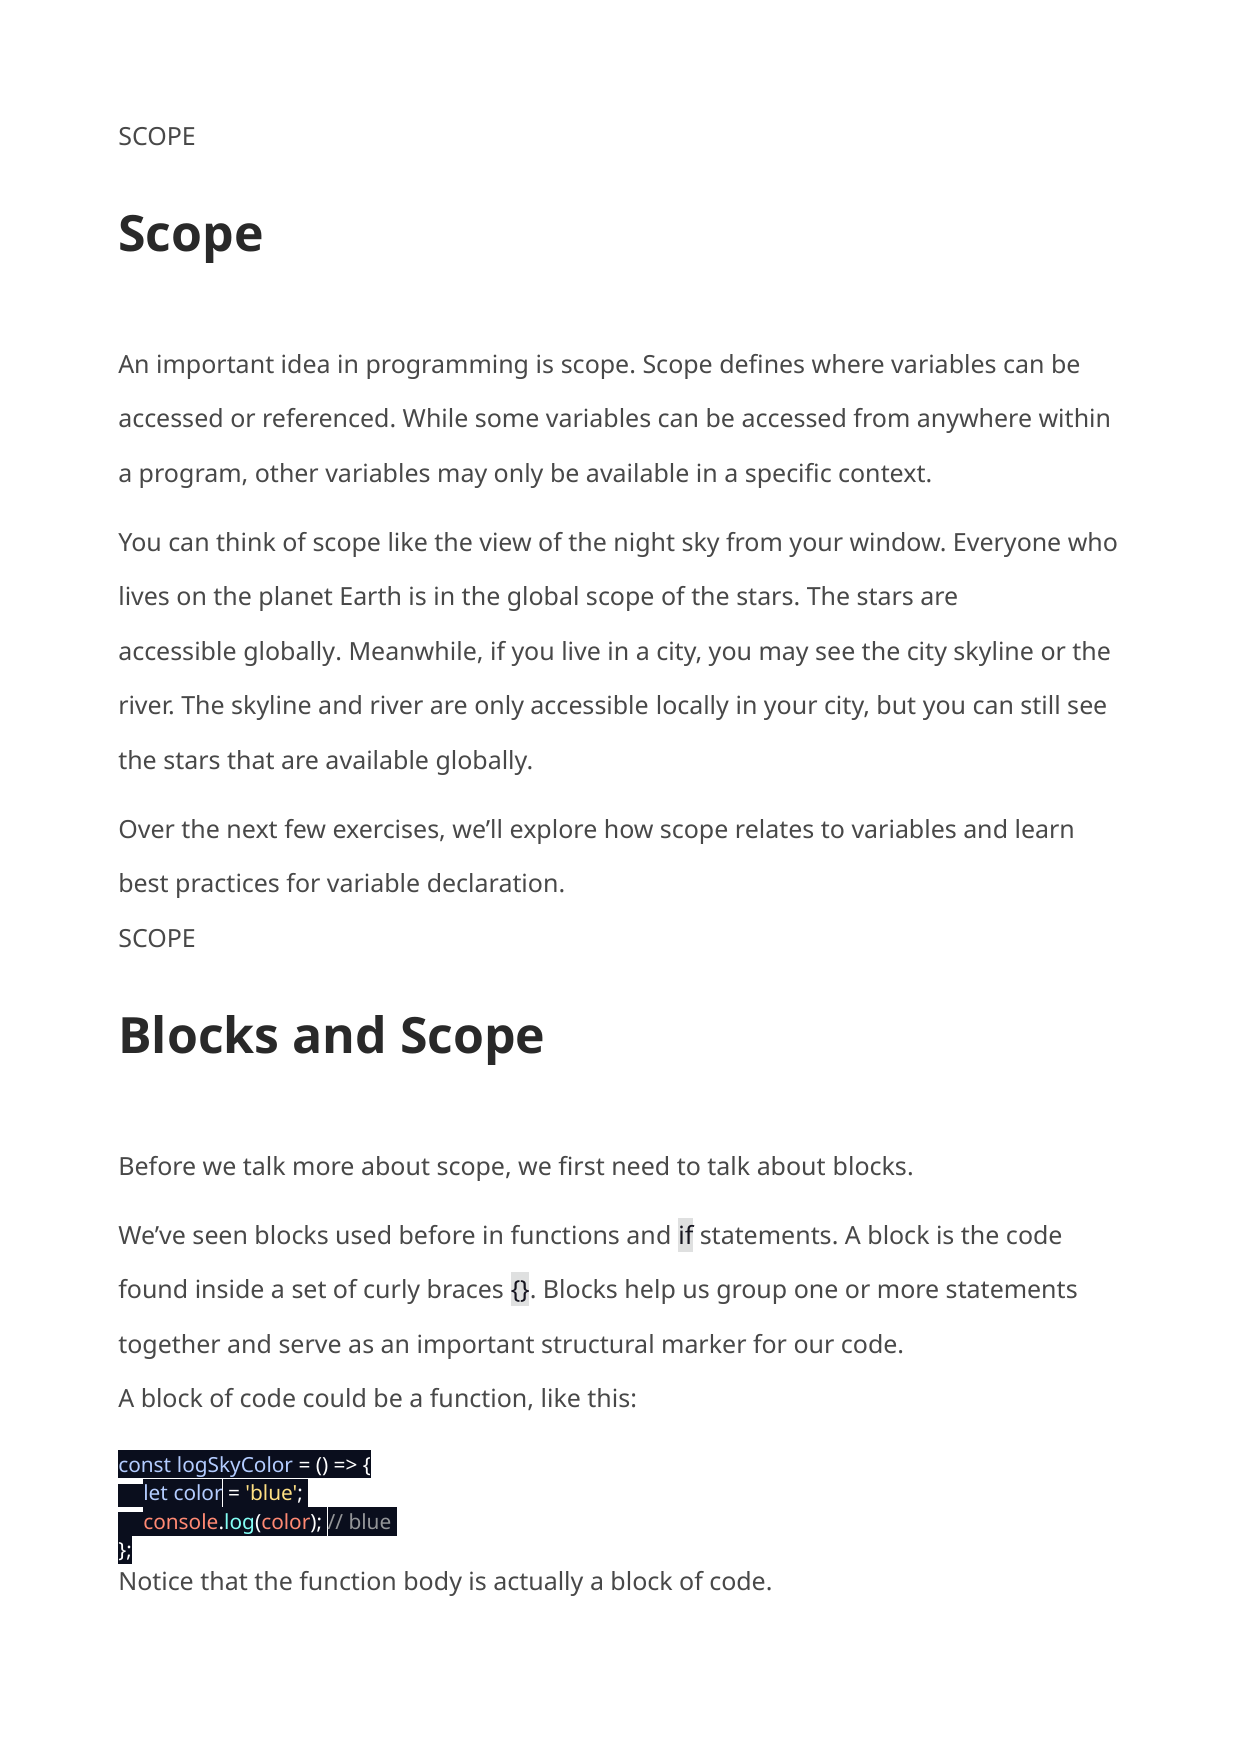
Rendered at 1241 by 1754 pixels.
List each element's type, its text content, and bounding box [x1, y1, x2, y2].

text SCOPE [118, 118, 1122, 152]
text We’ve seen blocks used before in functions and if statements. A block is the code found inside a set of curly braces {}. Blocks help us group one or more statements together and serve as an important structural marker for our code. [118, 1218, 1122, 1361]
text console.log(color); // blue [118, 1507, 1122, 1536]
text const logSkyColor = () => { [118, 1450, 1122, 1478]
text A block of code could be a function, like this: [118, 1381, 1122, 1415]
text You can think of scope like the view of the night sky from your window. Everyone who lives on the planet Earth is in the global scope of the stars. The stars are accessible globally. Meanwhile, if you live in a city, you may see the city skyline or the river. The skyline and river are only accessible locally in your city, but you can still see the stars that are available globally. [118, 524, 1122, 776]
text Notice that the function body is actually a block of code. [118, 1564, 1122, 1598]
subtitle Scope [118, 198, 1122, 266]
text An important idea in programming is scope. Scope defines where variables can be accessed or referenced. While some variables can be accessed from anywhere within a program, other variables may only be available in a specific context. [118, 346, 1122, 489]
text Over the next few exercises, we’ll explore how scope relates to variables and learn best practices for variable declaration. [118, 811, 1122, 900]
text Before we talk more about scope, we first need to talk about blocks. [118, 1148, 1122, 1183]
text SCOPE [118, 920, 1122, 954]
subtitle Blocks and Scope [118, 1000, 1122, 1068]
text let color = 'blue'; [118, 1478, 1122, 1507]
text }; [118, 1536, 1122, 1564]
